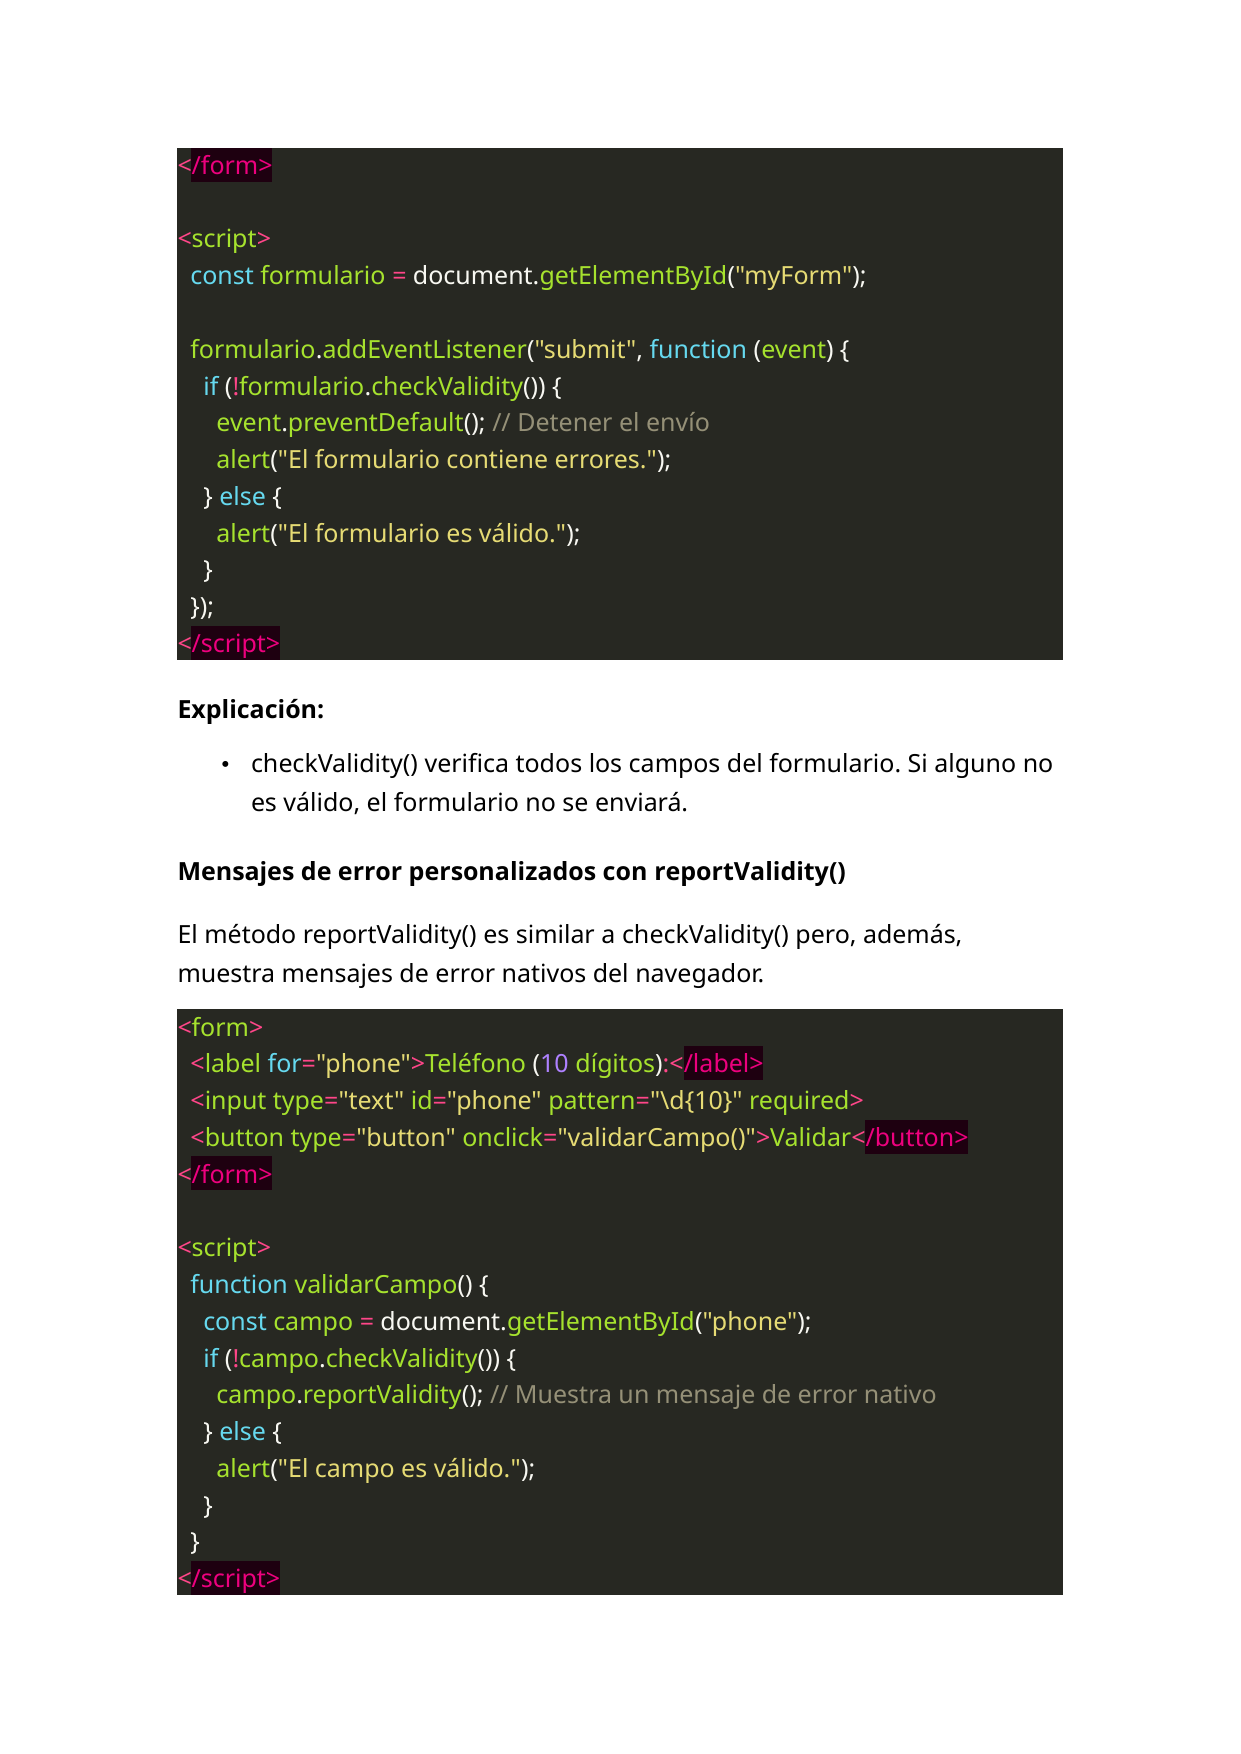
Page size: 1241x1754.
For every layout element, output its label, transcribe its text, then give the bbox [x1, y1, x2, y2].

text <button type="button" onclick="validarCampo()">Validar</button> [177, 1119, 1063, 1154]
text const formulario = document.getElementById("myForm"); [177, 258, 1063, 292]
text </form> [177, 1156, 1063, 1190]
text <input type="text" id="phone" pattern="\d{10}" required> [177, 1083, 1063, 1117]
text function validarCampo() { [177, 1267, 1063, 1301]
text campo.reportValidity(); // Muestra un mensaje de error nativo [177, 1377, 1063, 1411]
text const campo = document.getElementById("phone"); [177, 1303, 1063, 1337]
text } [177, 1487, 1063, 1521]
text El método reportValidity() es similar a checkValidity() pero, además, muestra mensajes de error nativos del navegador. [177, 916, 1063, 989]
text alert("El formulario es válido."); [177, 515, 1063, 549]
text <label for="phone">Teléfono (10 dígitos):</label> [177, 1046, 1063, 1080]
text }); [177, 589, 1063, 623]
text Explicación: [177, 692, 1063, 726]
text } else { [177, 1414, 1063, 1448]
text <form> [177, 1009, 1063, 1043]
text <script> [177, 221, 1063, 255]
text formulario.addEventListener("submit", function (event) { [177, 331, 1063, 366]
text </script> [177, 1561, 1063, 1595]
subtitle Mensajes de error personalizados con reportValidity() [177, 853, 1063, 887]
text } [177, 1524, 1063, 1558]
text if (!campo.checkValidity()) { [177, 1340, 1063, 1374]
text alert("El campo es válido."); [177, 1451, 1063, 1484]
text </script> [177, 626, 1063, 660]
text event.preventDefault(); // Detener el envío [177, 405, 1063, 439]
text if (!formulario.checkValidity()) { [177, 368, 1063, 402]
text } else { [177, 478, 1063, 513]
list checkValidity() verifica todos los campos del formulario. Si alguno no es válido, el formulario no se enviará. [221, 746, 1063, 819]
text alert("El formulario contiene errores."); [177, 442, 1063, 476]
text </form> [177, 148, 1063, 182]
text <script> [177, 1230, 1063, 1264]
text } [177, 552, 1063, 586]
